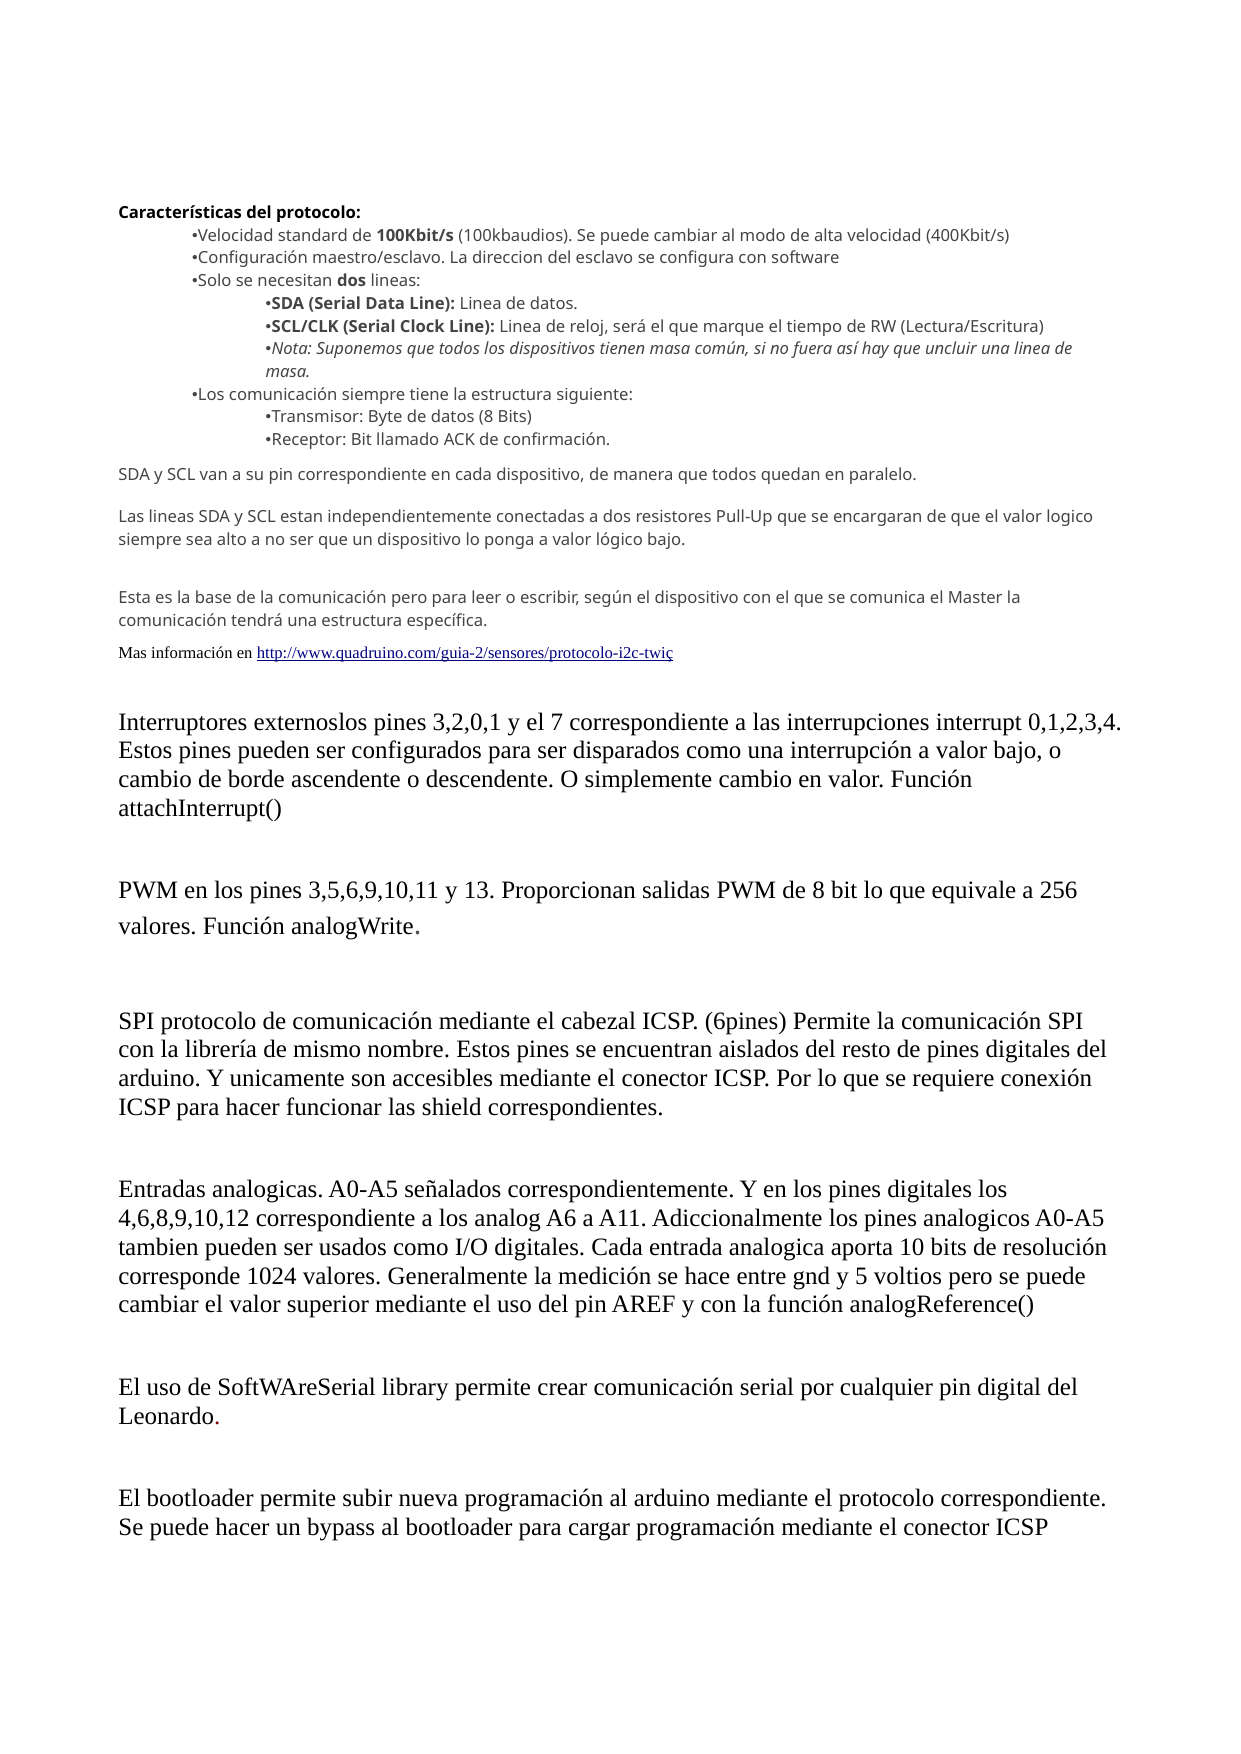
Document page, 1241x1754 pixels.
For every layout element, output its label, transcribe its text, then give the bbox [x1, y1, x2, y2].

list Velocidad standard de 100Kbit/s (100kbaudios). Se puede cambiar al modo de alta velocidad (400Kbit/s) [118, 223, 1122, 246]
list Solo se necesitan dos lineas: [118, 269, 1122, 291]
list SCL/CLK (Serial Clock Line): Linea de reloj, será el que marque el tiempo de RW (Lectura/Escritura) [118, 314, 1122, 337]
text Esta es la base de la comunicación pero para leer o escribir, según el dispositivo con el que se comunica el Master la comunicación tendrá una estructura específica. [118, 585, 1122, 631]
text SDA y SCL van a su pin correspondiente en cada dispositivo, de manera que todos quedan en paralelo. Las lineas SDA y SCL estan independientemente conectadas a dos resistores Pull-Up que se encargaran de que el valor logico siempre sea alto a no ser que un dispositivo lo ponga a valor lógico bajo. [118, 463, 1122, 550]
text Mas información en http://www.quadruino.com/guia-2/sensores/protocolo-i2c-twiç [118, 643, 1122, 662]
list Los comunicación siempre tiene la estructura siguiente: [118, 382, 1122, 405]
list Transmisor: Byte de datos (8 Bits) [118, 405, 1122, 428]
text SPI protocolo de comunicación mediante el cabezal ICSP. (6pines) Permite la comunicación SPI con la librería de mismo nombre. Estos pines se encuentran aislados del resto de pines digitales del arduino. Y unicamente son accesibles mediante el conector ICSP. Por lo que se requiere conexión ICSP para hacer funcionar las shield correspondientes. [118, 1006, 1122, 1121]
list Receptor: Bit llamado ACK de confirmación. [118, 428, 1122, 450]
text PWM en los pines 3,5,6,9,10,11 y 13. Proporcionan salidas PWM de 8 bit lo que equivale a 256 valores. Función analogWrite. [118, 875, 1122, 942]
list Configuración maestro/esclavo. La direccion del esclavo se configura con software [118, 246, 1122, 269]
text Interruptores externoslos pines 3,2,0,1 y el 7 correspondiente a las interrupciones interrupt 0,1,2,3,4. Estos pines pueden ser configurados para ser disparados como una interrupción a valor bajo, o cambio de borde ascendente o descendente. O simplemente cambio en valor. Función attachInterrupt() [118, 707, 1122, 822]
text El uso de SoftWAreSerial library permite crear comunicación serial por cualquier pin digital del Leonardo. [118, 1372, 1122, 1429]
text Entradas analogicas. A0-A5 señalados correspondientemente. Y en los pines digitales los 4,6,8,9,10,12 correspondiente a los analog A6 a A11. Adiccionalmente los pines analogicos A0-A5 tambien pueden ser usados como I/O digitales. Cada entrada analogica aporta 10 bits de resolución corresponde 1024 valores. Generalmente la medición se hace entre gnd y 5 voltios pero se puede cambiar el valor superior mediante el uso del pin AREF y con la función analogReference() [118, 1174, 1122, 1318]
list Nota: Suponemos que todos los dispositivos tienen masa común, si no fuera así hay que uncluir una linea de masa. [118, 337, 1122, 382]
list SDA (Serial Data Line): Linea de datos. [118, 291, 1122, 314]
text Características del protocolo: [118, 201, 1122, 223]
text El bootloader permite subir nueva programación al arduino mediante el protocolo correspondiente. Se puede hacer un bypass al bootloader para cargar programación mediante el conector ICSP [118, 1483, 1122, 1541]
